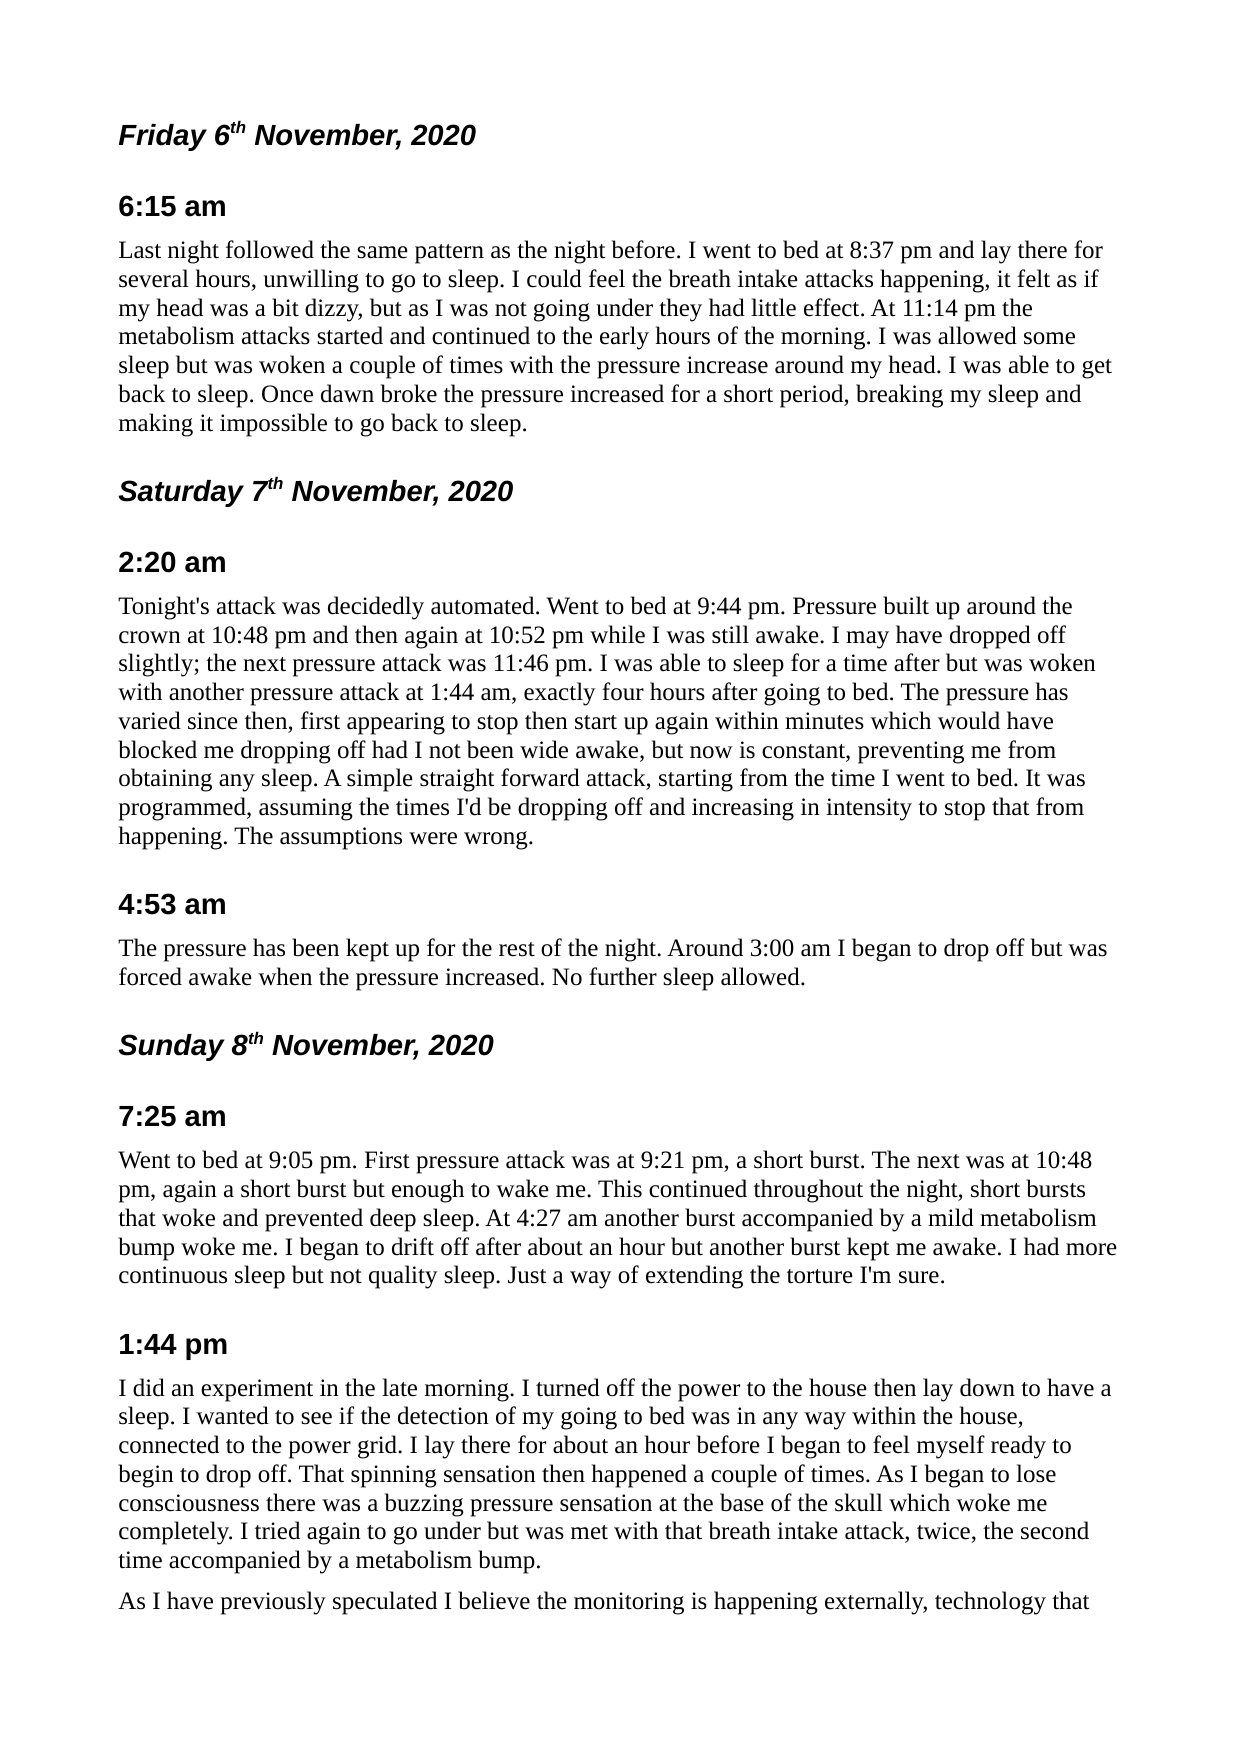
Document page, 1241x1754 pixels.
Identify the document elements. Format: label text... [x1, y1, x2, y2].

subtitle 1:44 pm [118, 1327, 1122, 1360]
subtitle Friday 6th November, 2020 [118, 118, 1122, 152]
subtitle 2:20 am [118, 545, 1122, 578]
subtitle 4:53 am [118, 887, 1122, 921]
text The pressure has been kept up for the rest of the night. Around 3:00 am I began to drop off but was forced awake when the pressure increased. No further sleep allowed. [118, 933, 1122, 991]
text Tonight's attack was decidedly automated. Went to bed at 9:44 pm. Pressure built up around the crown at 10:48 pm and then again at 10:52 pm while I was still awake. I may have dropped off slightly; the next pressure attack was 11:46 pm. I was able to sleep for a time after but was woken with another pressure attack at 1:44 am, exactly four hours after going to bed. The pressure has varied since then, first appearing to stop then start up again within minutes which would have blocked me dropping off had I not been wide awake, but now is constant, preventing me from obtaining any sleep. A simple straight forward attack, starting from the time I went to bed. It was programmed, assuming the times I'd be dropping off and increasing in intensity to stop that from happening. The assumptions were wrong. [118, 591, 1122, 850]
text As I have previously speculated I believe the monitoring is happening externally, technology that [118, 1586, 1122, 1615]
text Last night followed the same pattern as the night before. I went to bed at 8:37 pm and lay there for several hours, unwilling to go to sleep. I could feel the breath intake attacks happening, it felt as if my head was a bit dizzy, but as I was not going under they had little effect. At 11:14 pm the metabolism attacks started and continued to the early hours of the morning. I was allowed some sleep but was woken a couple of times with the pressure increase around my head. I was able to get back to sleep. Once dawn broke the pressure increased for a short period, breaking my sleep and making it impossible to go back to sleep. [118, 235, 1122, 436]
subtitle Sunday 8th November, 2020 [118, 1028, 1122, 1062]
text I did an experiment in the late morning. I turned off the power to the house then lay down to have a sleep. I wanted to see if the detection of my going to bed was in any way within the house, connected to the power grid. I lay there for about an hour before I began to feel myself ready to begin to drop off. That spinning sensation then happened a couple of times. As I began to lose consciousness there was a buzzing pressure sensation at the base of the skull which woke me completely. I tried again to go under but was met with that breath intake attack, twice, the second time accompanied by a metabolism bump. [118, 1373, 1122, 1574]
text Went to bed at 9:05 pm. First pressure attack was at 9:21 pm, a short burst. The next was at 10:48 pm, again a short burst but enough to wake me. This continued throughout the night, short bursts that woke and prevented deep sleep. At 4:27 am another burst accompanied by a mild metabolism bump woke me. I began to drift off after about an hour but another burst kept me awake. I had more continuous sleep but not quality sleep. Just a way of extending the torture I'm sure. [118, 1145, 1122, 1289]
subtitle Saturday 7th November, 2020 [118, 474, 1122, 507]
subtitle 6:15 am [118, 189, 1122, 223]
subtitle 7:25 am [118, 1099, 1122, 1133]
